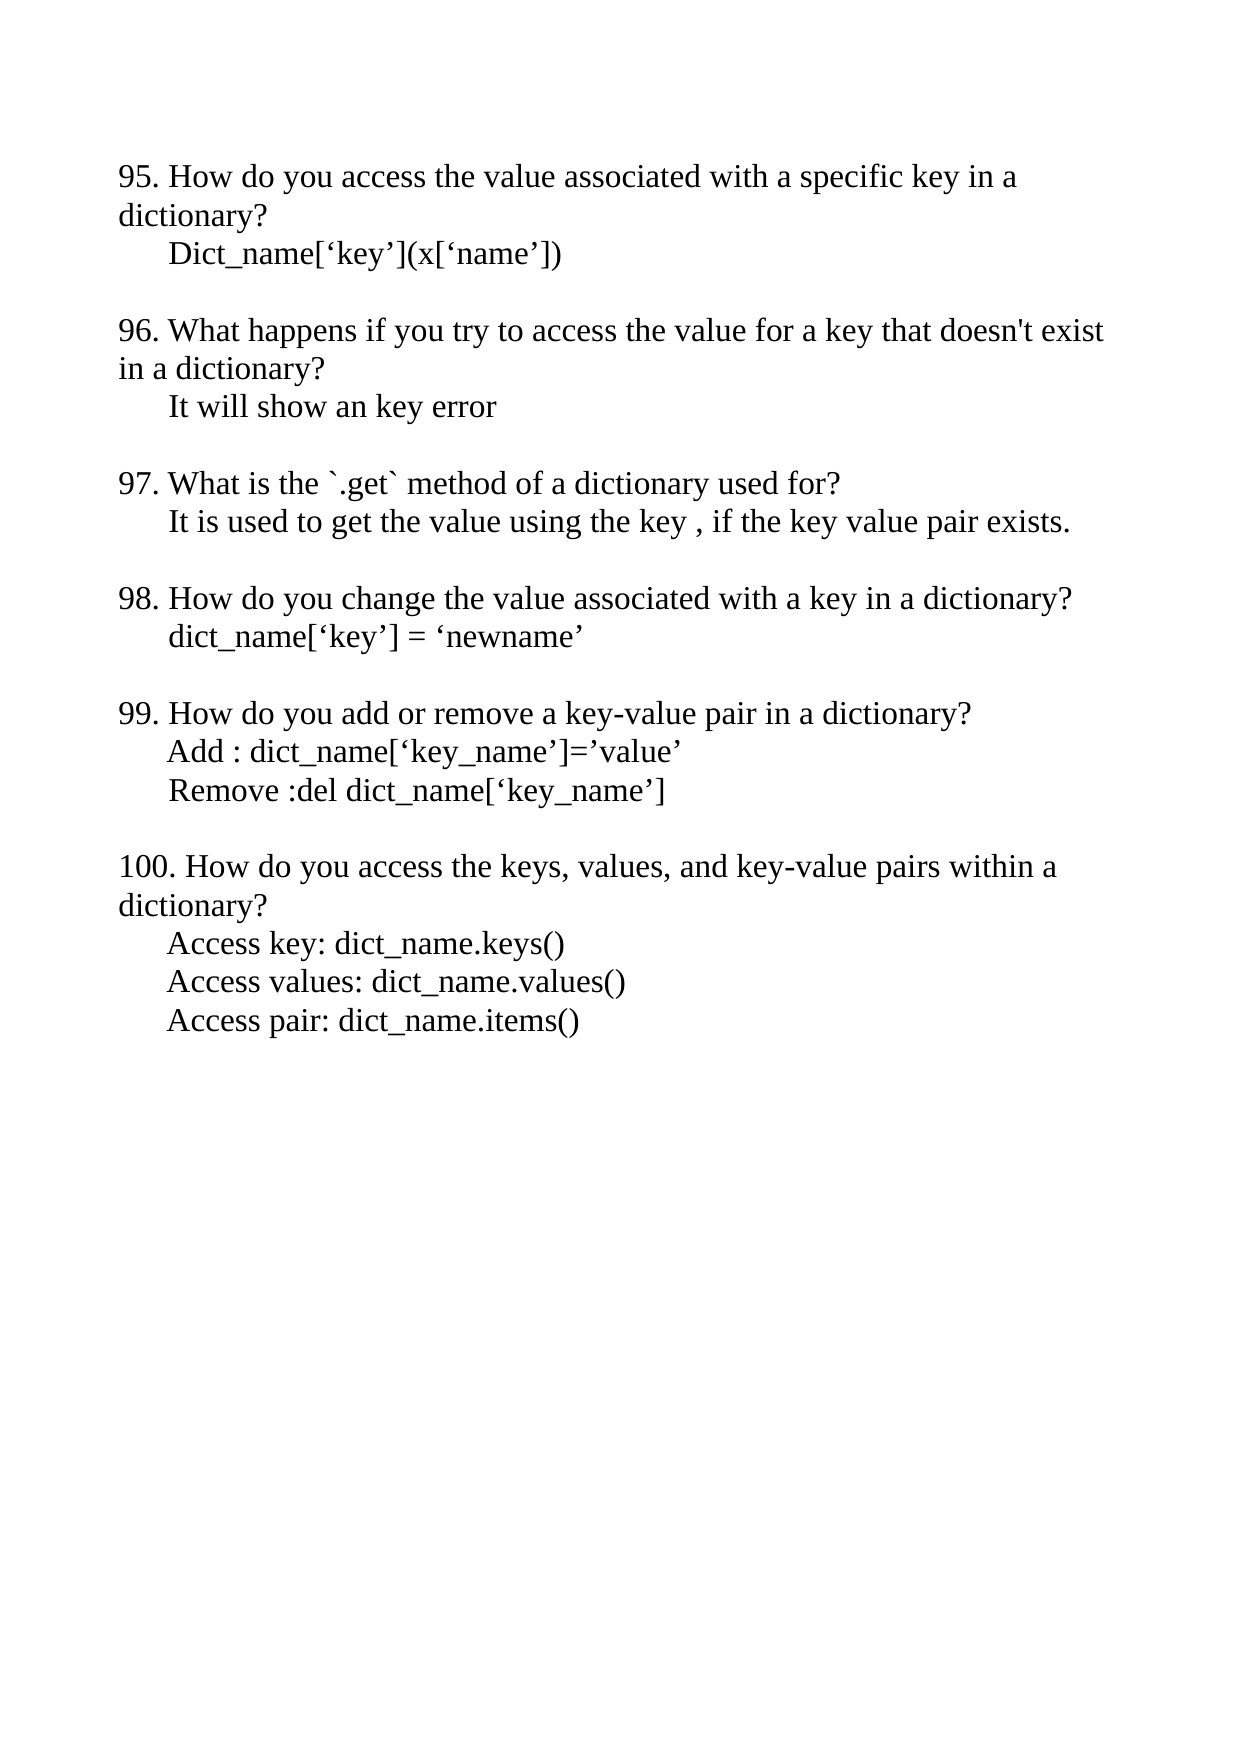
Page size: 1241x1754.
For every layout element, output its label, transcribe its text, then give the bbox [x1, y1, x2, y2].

text Access pair: dict_name.items() [118, 1000, 1122, 1038]
text 98. How do you change the value associated with a key in a dictionary? [118, 578, 1122, 616]
text 100. How do you access the keys, values, and key-value pairs within a dictionary? [118, 846, 1122, 923]
text dict_name[‘key’] = ‘newname’ [118, 616, 1122, 655]
text It will show an key error [118, 386, 1122, 425]
text 96. What happens if you try to access the value for a key that doesn't exist in a dictionary? [118, 310, 1122, 386]
text 95. How do you access the value associated with a specific key in a dictionary? [118, 156, 1122, 233]
text Access values: dict_name.values() [118, 961, 1122, 1000]
text Add : dict_name[‘key_name’]=’value’ [118, 731, 1122, 770]
text Remove :del dict_name[‘key_name’] [118, 770, 1122, 808]
text Dict_name[‘key’](x[‘name’]) [118, 233, 1122, 271]
text It is used to get the value using the key , if the key value pair exists. [118, 501, 1122, 540]
text 99. How do you add or remove a key-value pair in a dictionary? [118, 693, 1122, 731]
text Access key: dict_name.keys() [118, 923, 1122, 961]
text 97. What is the `.get` method of a dictionary used for? [118, 463, 1122, 501]
